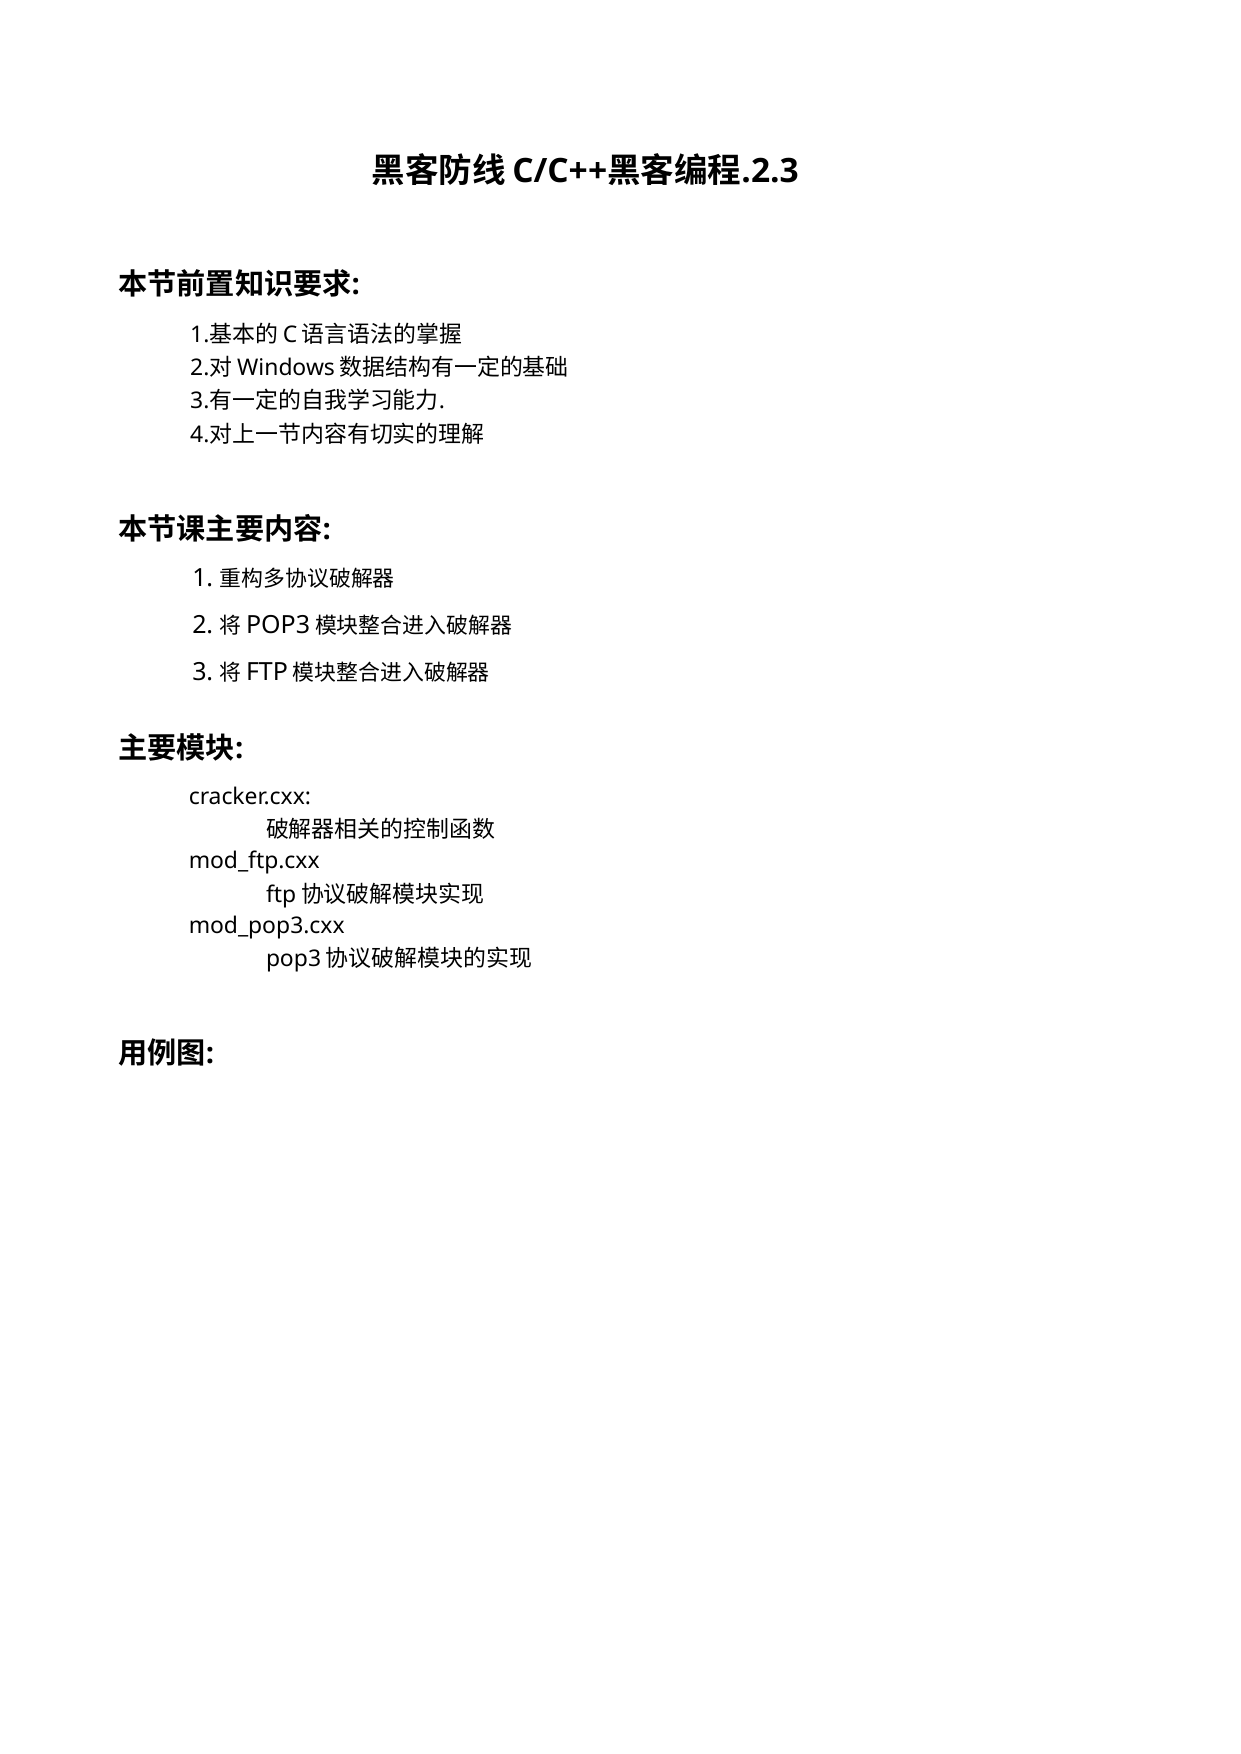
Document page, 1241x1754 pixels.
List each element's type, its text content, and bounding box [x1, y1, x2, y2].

subtitle 本节前置知识要求: [118, 261, 1122, 303]
text 3.有一定的自我学习能力. [118, 382, 1122, 416]
text 2. 将POP3模块整合进入破解器 [118, 607, 1122, 641]
text 4.对上一节内容有切实的理解 [118, 416, 1122, 449]
text cracker.cxx: [118, 780, 1122, 811]
subtitle 用例图: [118, 1030, 1122, 1072]
text 1.基本的C语言语法的掌握 [118, 316, 1122, 349]
text 2.对Windows数据结构有一定的基础 [118, 349, 1122, 382]
text mod_pop3.cxx [118, 909, 1122, 940]
text 破解器相关的控制函数 [118, 811, 1122, 844]
text 3. 将FTP模块整合进入破解器 [118, 653, 1122, 687]
subtitle 本节课主要内容: [118, 505, 1122, 548]
text mod_ftp.cxx [118, 844, 1122, 876]
subtitle 黑客防线C/C++黑客编程.2.3 [118, 143, 1122, 192]
text pop3协议破解模块的实现 [118, 940, 1122, 973]
text 1. 重构多协议破解器 [118, 560, 1122, 594]
text ftp协议破解模块实现 [118, 876, 1122, 909]
subtitle 主要模块: [118, 725, 1122, 767]
